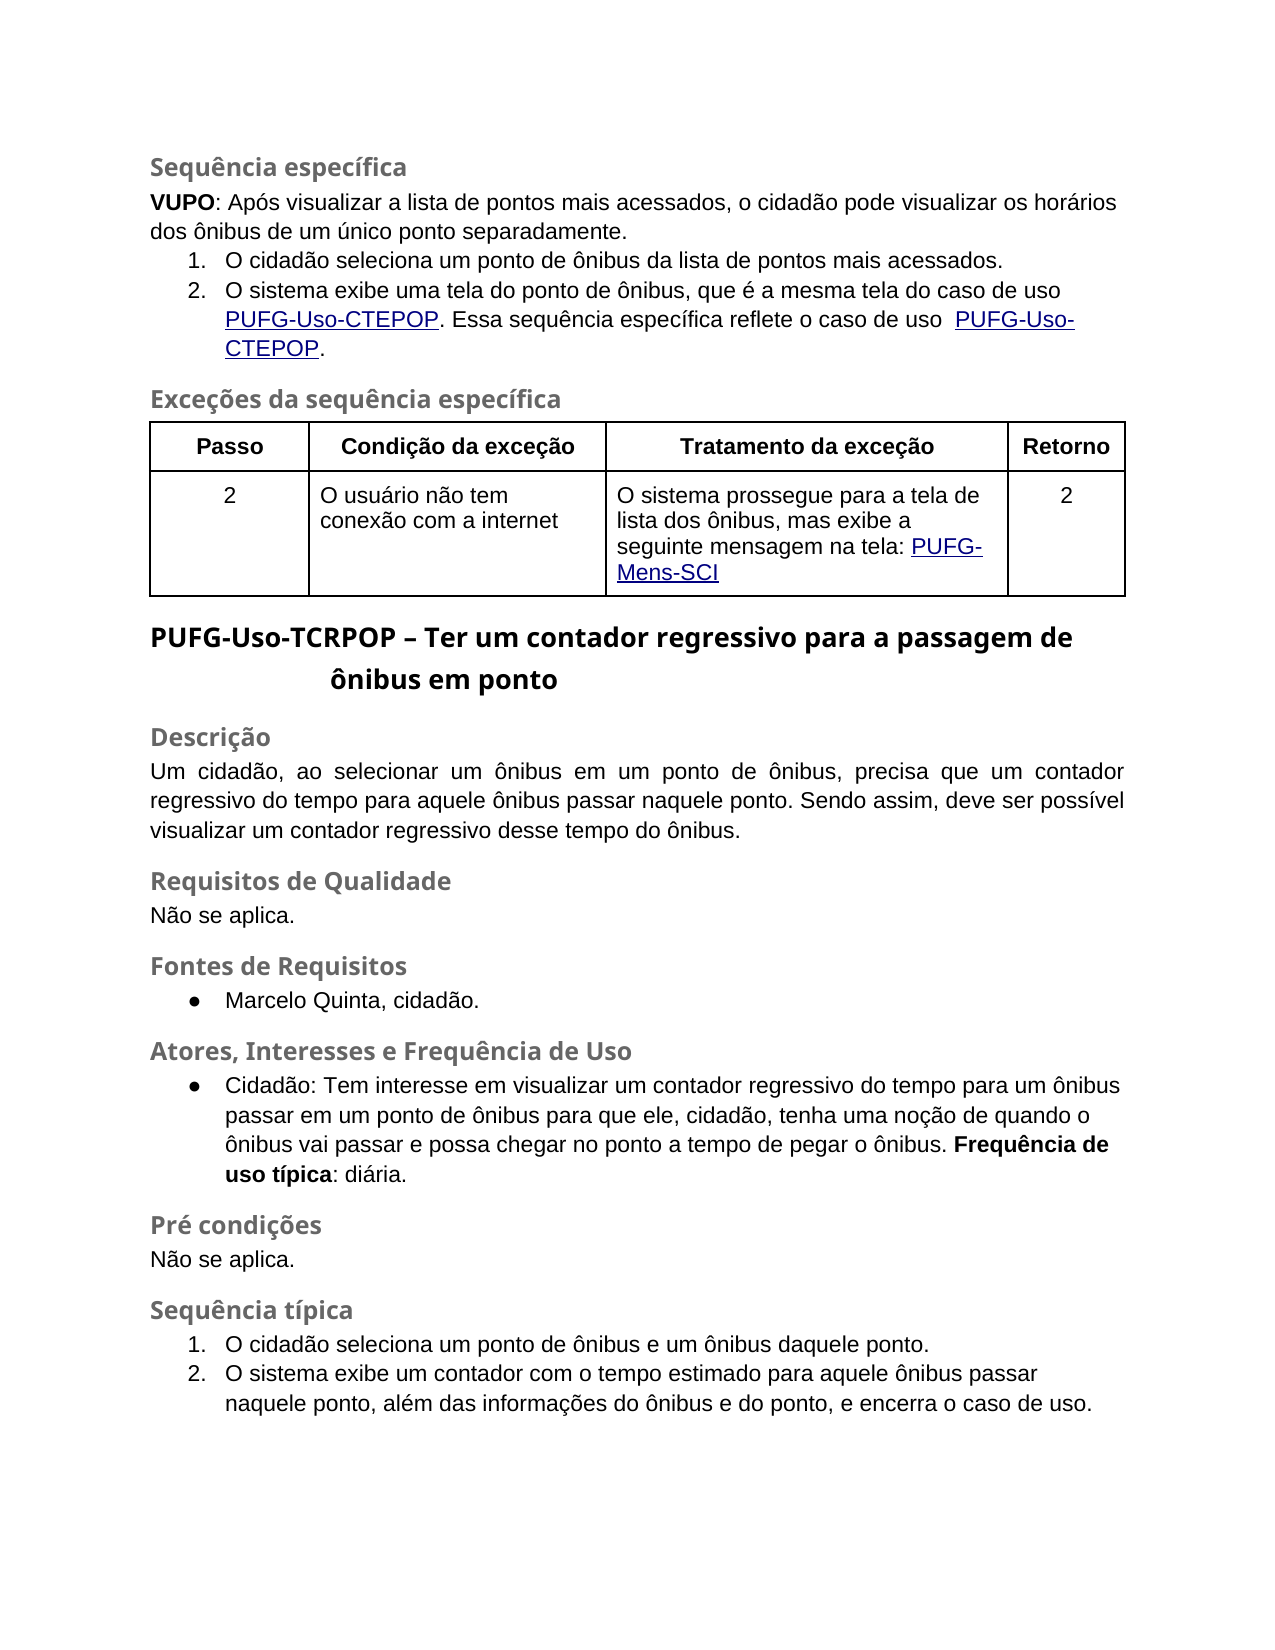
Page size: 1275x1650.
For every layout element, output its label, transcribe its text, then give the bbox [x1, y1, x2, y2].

subtitle Sequência típica [150, 1292, 1125, 1327]
text Não se aplica. [150, 903, 1125, 928]
list O sistema exibe uma tela do ponto de ônibus, que é a mesma tela do caso de uso PUFG-Uso-CTEPOP. Essa sequência específica reflete o caso de uso PUFG-Uso-CTEPOP. [187, 277, 1125, 362]
subtitle Pré condições [150, 1207, 1125, 1241]
subtitle Exceções da sequência específica [150, 382, 1125, 416]
table_header Retorno [1009, 423, 1124, 470]
list O cidadão seleciona um ponto de ônibus e um ônibus daquele ponto. [187, 1332, 1125, 1357]
list Cidadão: Tem interesse em visualizar um contador regressivo do tempo para um ônibus passar em um ponto de ônibus para que ele, cidadão, tenha uma noção de quando o ônibus vai passar e possa chegar no ponto a tempo de pegar o ônibus. Frequência de uso típica: diária. [187, 1073, 1125, 1187]
table_cell 2 [1009, 472, 1124, 595]
subtitle Sequência específica [150, 150, 1125, 184]
text VUPO: Após visualizar a lista de pontos mais acessados, o cidadão pode visualizar os horários dos ônibus de um único ponto separadamente. [150, 189, 1125, 244]
text Não se aplica. [150, 1246, 1125, 1272]
list Marcelo Quinta, cidadão. [187, 988, 1125, 1013]
table_header Tratamento da exceção [607, 423, 1007, 470]
subtitle Atores, Interesses e Frequência de Uso [150, 1034, 1125, 1068]
table_header Passo [151, 423, 308, 470]
list O sistema exibe um contador com o tempo estimado para aquele ônibus passar naquele ponto, além das informações do ônibus e do ponto, e encerra o caso de uso. [187, 1361, 1125, 1416]
subtitle PUFG-Uso-TCRPOP – Ter um contador regressivo para a passagem de ônibus em ponto [150, 618, 1125, 697]
subtitle Requisitos de Qualidade [150, 863, 1125, 898]
subtitle Fontes de Requisitos [150, 949, 1125, 983]
table_header Condição da exceção [310, 423, 605, 470]
text Um cidadão, ao selecionar um ônibus em um ponto de ônibus, precisa que um contador regressivo do tempo para aquele ônibus passar naquele ponto. Sendo assim, deve ser possível visualizar um contador regressivo desse tempo do ônibus. [150, 759, 1125, 843]
table_cell O usuário não tem conexão com a internet [310, 472, 605, 595]
table_cell 2 [151, 472, 308, 595]
table_cell O sistema prossegue para a tela de lista dos ônibus, mas exibe a seguinte mensagem na tela: PUFG-Mens-SCI [607, 472, 1007, 595]
subtitle Descrição [150, 719, 1125, 754]
list O cidadão seleciona um ponto de ônibus da lista de pontos mais acessados. [187, 248, 1125, 273]
